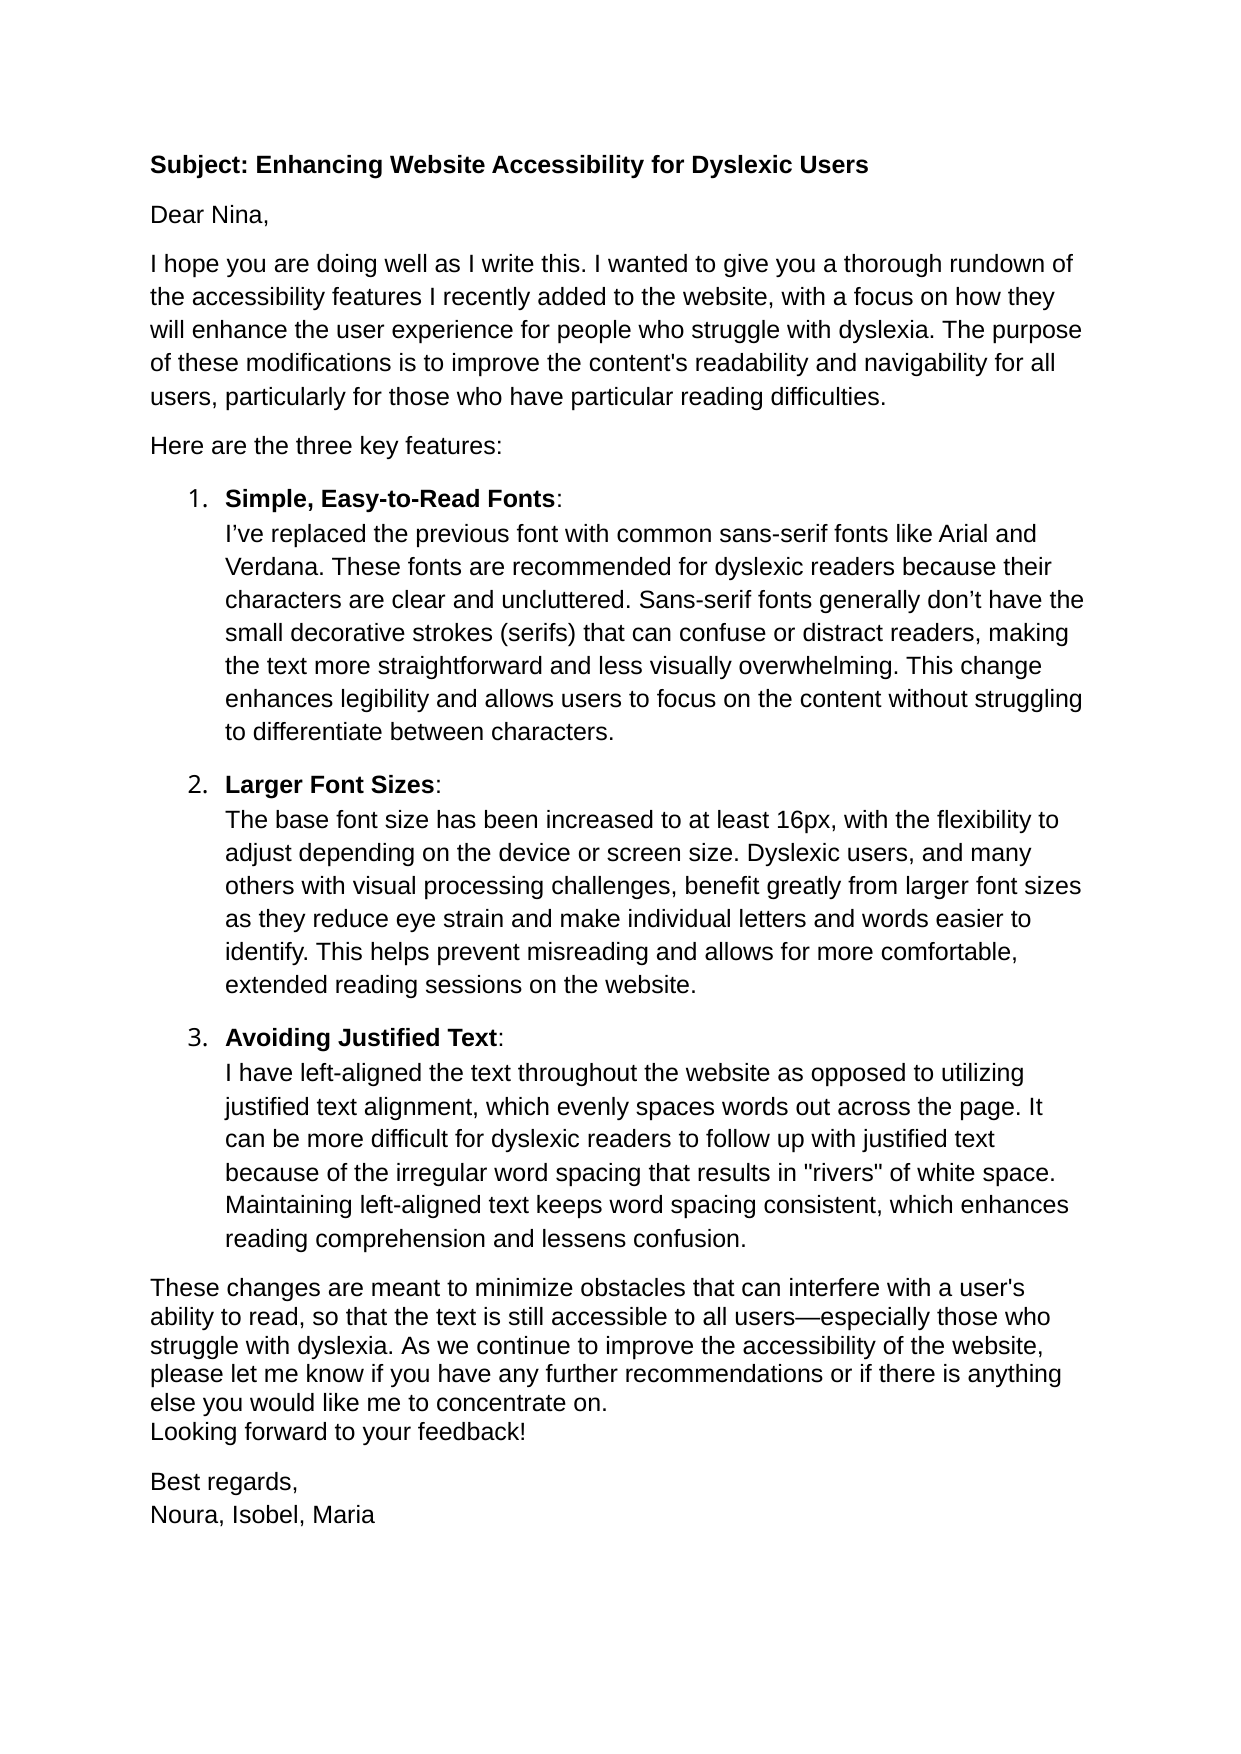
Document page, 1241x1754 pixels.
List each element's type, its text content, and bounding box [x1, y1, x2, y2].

text Here are the three key features: [150, 431, 1090, 460]
list Avoiding Justified Text: I have left-aligned the text throughout the website as opposed to utilizing justified text alignment, which evenly spaces words out across the page. It can be more difficult for dyslexic readers to follow up with justified text because of the irregular word spacing that results in "rivers" of white space. Maintaining left-aligned text keeps word spacing consistent, which enhances reading comprehension and lessens confusion. [187, 1020, 1090, 1252]
text Subject: Enhancing Website Accessibility for Dyslexic Users [150, 150, 1090, 179]
text I hope you are doing well as I write this. I wanted to give you a thorough rundown of the accessibility features I recently added to the website, with a focus on how they will enhance the user experience for people who struggle with dyslexia. The purpose of these modifications is to improve the content's readability and navigability for all users, particularly for those who have particular reading difficulties. [150, 249, 1090, 410]
list Simple, Easy-to-Read Fonts: I’ve replaced the previous font with common sans-serif fonts like Arial and Verdana. These fonts are recommended for dyslexic readers because their characters are clear and uncluttered. Sans-serif fonts generally don’t have the small decorative strokes (serifs) that can confuse or distract readers, making the text more straightforward and less visually overwhelming. This change enhances legibility and allows users to focus on the content without struggling to differentiate between characters. [187, 481, 1090, 746]
text Best regards, Noura, Isobel, Maria [150, 1467, 1090, 1528]
list Larger Font Sizes: The base font size has been increased to at least 16px, with the flexibility to adjust depending on the device or screen size. Dyslexic users, and many others with visual processing challenges, benefit greatly from larger font sizes as they reduce eye strain and make individual letters and words easier to identify. This helps prevent misreading and allows for more comfortable, extended reading sessions on the website. [187, 767, 1090, 999]
text Looking forward to your feedback! [150, 1417, 1090, 1446]
text These changes are meant to minimize obstacles that can interfere with a user's ability to read, so that the text is still accessible to all users—especially those who struggle with dyslexia. As we continue to improve the accessibility of the website, please let me know if you have any further recommendations or if there is anything else you would like me to concentrate on. [150, 1273, 1090, 1417]
text Dear Nina, [150, 200, 1090, 228]
